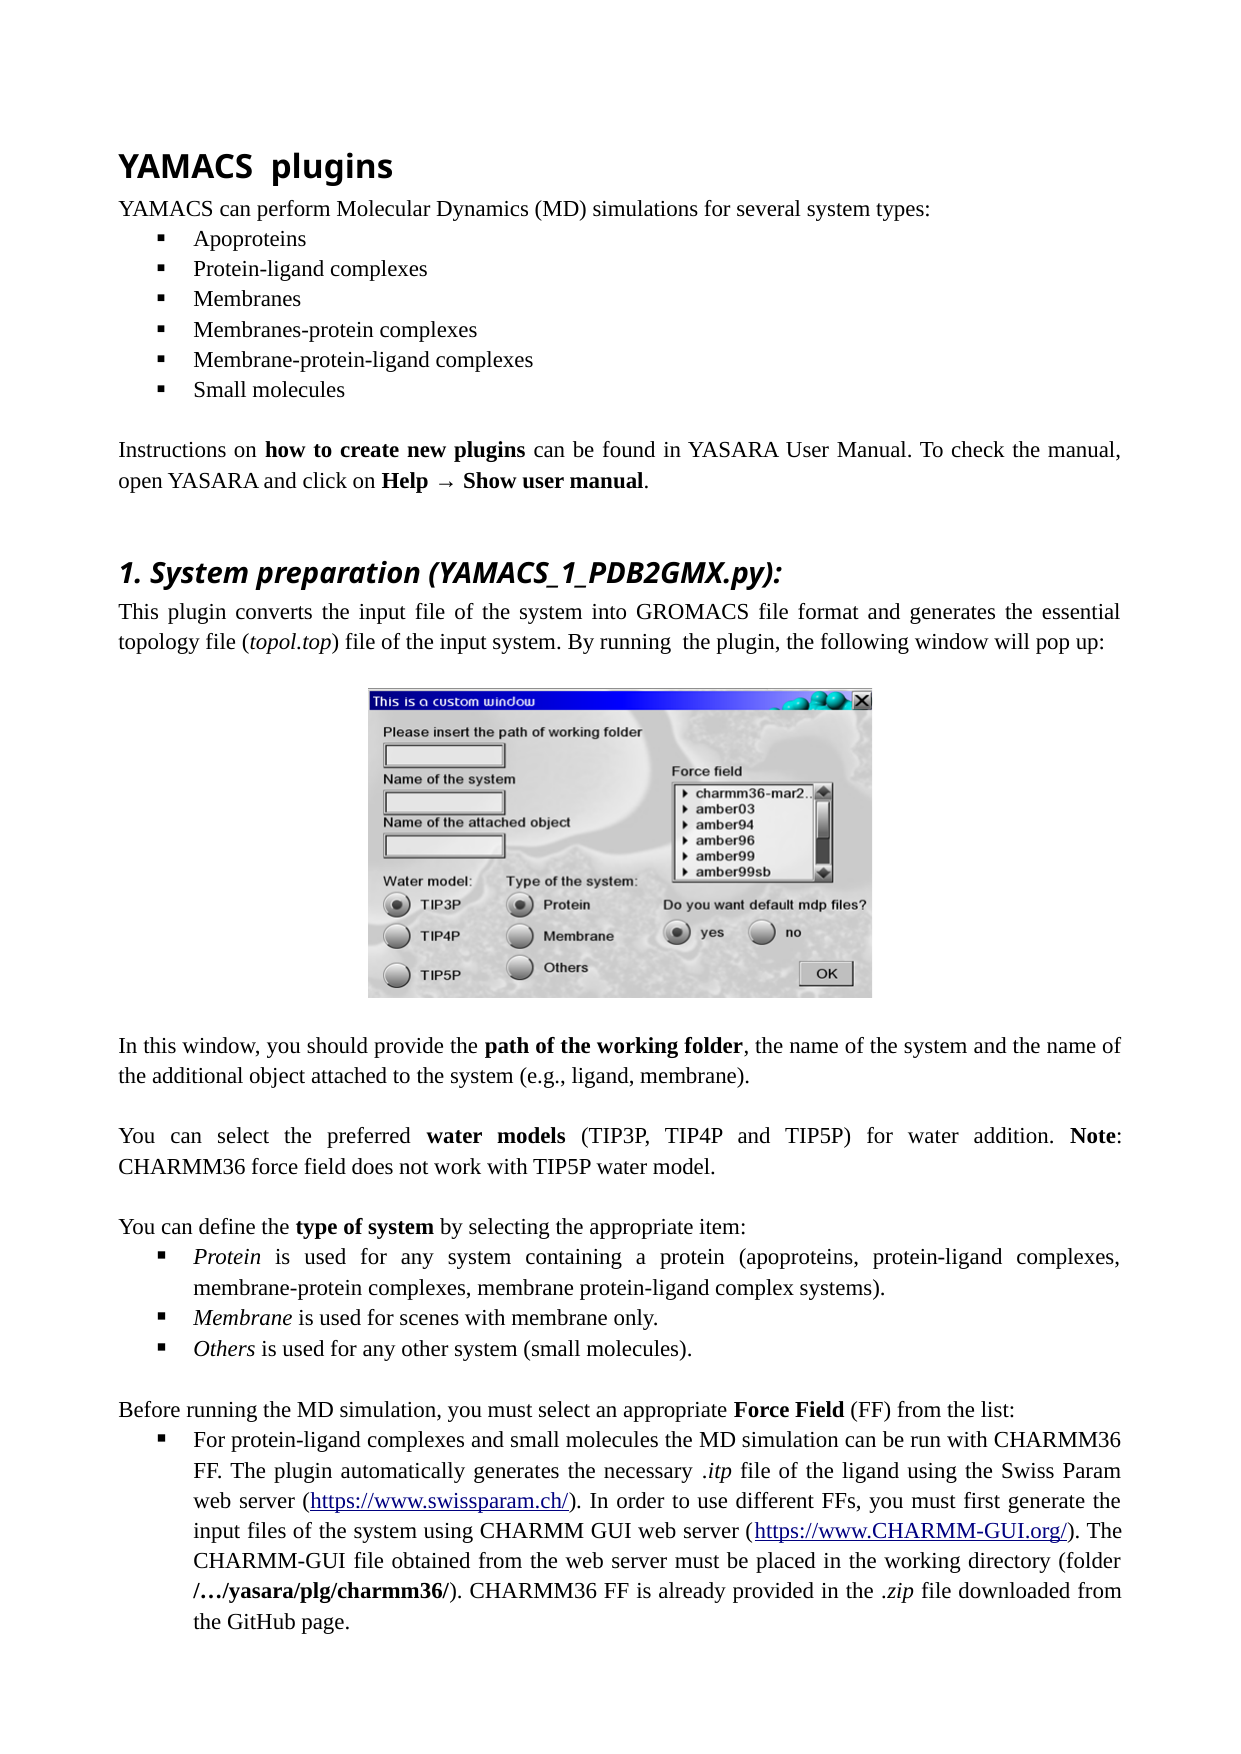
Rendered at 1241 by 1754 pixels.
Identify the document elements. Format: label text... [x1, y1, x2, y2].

list Membrane is used for scenes with membrane only. [156, 1304, 1122, 1331]
list Protein is used for any system containing a protein (apoproteins, protein-ligand complexes, membrane-protein complexes, membrane protein-ligand complex systems). [156, 1243, 1122, 1300]
list Membranes-protein complexes [156, 316, 1122, 342]
list Apoproteins [156, 225, 1122, 251]
text In this window, you should provide the path of the working folder, the name of the system and the name of the additional object attached to the system (e.g., ligand, membrane). [118, 1032, 1122, 1088]
subtitle 1. System preparation (YAMACS_1_PDB2GMX.py): [118, 552, 1122, 592]
list Membranes [156, 285, 1122, 312]
text You can select the preferred water models (TIP3P, TIP4P and TIP5P) for water addition. Note: CHARMM36 force field does not work with TIP5P water model. [118, 1122, 1122, 1179]
text This plugin converts the input file of the system into GROMACS file format and generates the essential topology file (topol.top) file of the input system. By running the plugin, the following window will pop up: [118, 598, 1122, 654]
text Instructions on how to create new plugins can be found in YASARA User Manual. To check the manual, open YASARA and click on Help → Show user manual. [118, 436, 1122, 493]
list Others is used for any other system (small molecules). [156, 1335, 1122, 1362]
text YAMACS can perform Molecular Dynamics (MD) simulations for several system types: [118, 195, 1122, 221]
list Protein-ligand complexes [156, 255, 1122, 282]
list Small molecules [156, 376, 1122, 402]
text You can define the type of system by selecting the appropriate item: [118, 1213, 1122, 1239]
list Membrane-protein-ligand complexes [156, 346, 1122, 372]
subtitle YAMACS plugins [118, 143, 1122, 188]
text Before running the MD simulation, you must select an appropriate Force Field (FF) from the list: [118, 1396, 1122, 1422]
list For protein-ligand complexes and small molecules the MD simulation can be run with CHARMM36 FF. The plugin automatically generates the necessary .itp file of the ligand using the Swiss Param web server (https://www.swissparam.ch/). In order to use different FFs, you must first generate the input files of the system using CHARMM GUI web server (https://www.CHARMM-GUI.org/). The CHARMM-GUI file obtained from the web server must be placed in the working directory (folder /…/yasara/plg/charmm36/). CHARMM36 FF is already provided in the .zip file downloaded from the GitHub page. [156, 1426, 1122, 1634]
